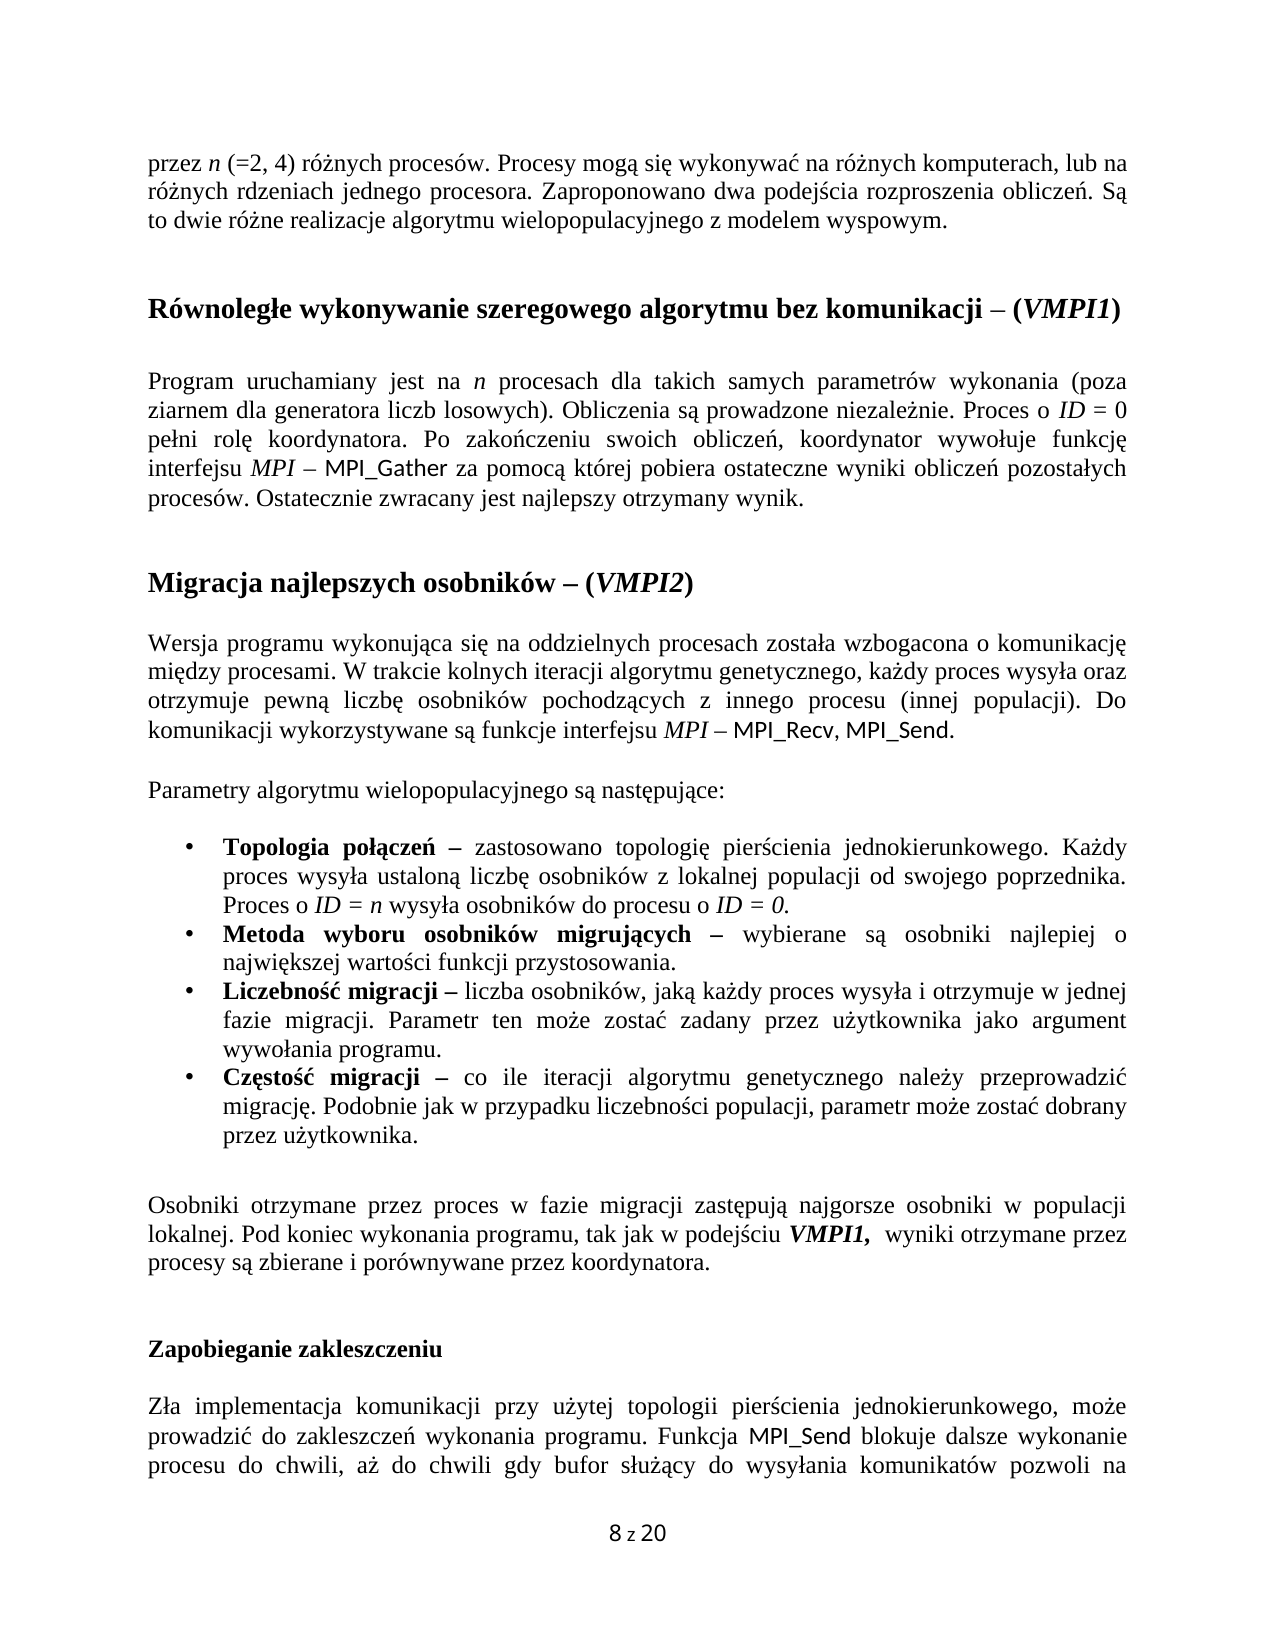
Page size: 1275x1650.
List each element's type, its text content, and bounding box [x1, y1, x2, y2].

text Zła implementacja komunikacji przy użytej topologii pierścienia jednokierunkowego, może prowadzić do zakleszczeń wykonania programu. Funkcja MPI_Send blokuje dalsze wykonanie procesu do chwili, aż do chwili gdy bufor służący do wysyłania komunikatów pozwoli na [148, 1391, 1127, 1479]
text Wersja programu wykonująca się na oddzielnych procesach została wzbogacona o komunikację między procesami. W trakcie kolnych iteracji algorytmu genetycznego, każdy proces wysyła oraz otrzymuje pewną liczbę osobników pochodzących z innego procesu (innej populacji). Do komunikacji wykorzystywane są funkcje interfejsu MPI – MPI_Recv, MPI_Send. [148, 628, 1127, 744]
list Topologia połączeń – zastosowano topologię pierścienia jednokierunkowego. Każdy proces wysyła ustaloną liczbę osobników z lokalnej populacji od swojego poprzednika. Proces o ID = n wysyła osobników do procesu o ID = 0. [185, 832, 1127, 919]
text Równoległe wykonywanie szeregowego algorytmu bez komunikacji – (VMPI1) [148, 291, 1127, 325]
text przez n (=2, 4) różnych procesów. Procesy mogą się wykonywać na różnych komputerach, lub na różnych rdzeniach jednego procesora. Zaproponowano dwa podejścia rozproszenia obliczeń. Są to dwie różne realizacje algorytmu wielopopulacyjnego z modelem wyspowym. [148, 148, 1127, 234]
text Zapobieganie zakleszczeniu [148, 1334, 1127, 1362]
text Osobniki otrzymane przez proces w fazie migracji zastępują najgorsze osobniki w populacji lokalnej. Pod koniec wykonania programu, tak jak w podejściu VMPI1, wyniki otrzymane przez procesy są zbierane i porównywane przez koordynatora. [148, 1190, 1127, 1276]
text Parametry algorytmu wielopopulacyjnego są następujące: [148, 775, 1127, 804]
list Metoda wyboru osobników migrujących – wybierane są osobniki najlepiej o największej wartości funkcji przystosowania. [185, 919, 1127, 976]
text Migracja najlepszych osobników – (VMPI2) [148, 565, 1127, 599]
list Częstość migracji – co ile iteracji algorytmu genetycznego należy przeprowadzić migrację. Podobnie jak w przypadku liczebności populacji, parametr może zostać dobrany przez użytkownika. [185, 1062, 1127, 1149]
text Program uruchamiany jest na n procesach dla takich samych parametrów wykonania (poza ziarnem dla generatora liczb losowych). Obliczenia są prowadzone niezależnie. Proces o ID = 0 pełni rolę koordynatora. Po zakończeniu swoich obliczeń, koordynator wywołuje funkcję interfejsu MPI – MPI_Gather za pomocą której pobiera ostateczne wyniki obliczeń pozostałych procesów. Ostatecznie zwracany jest najlepszy otrzymany wynik. [148, 366, 1127, 512]
list Liczebność migracji – liczba osobników, jaką każdy proces wysyła i otrzymuje w jednej fazie migracji. Parametr ten może zostać zadany przez użytkownika jako argument wywołania programu. [185, 976, 1127, 1062]
